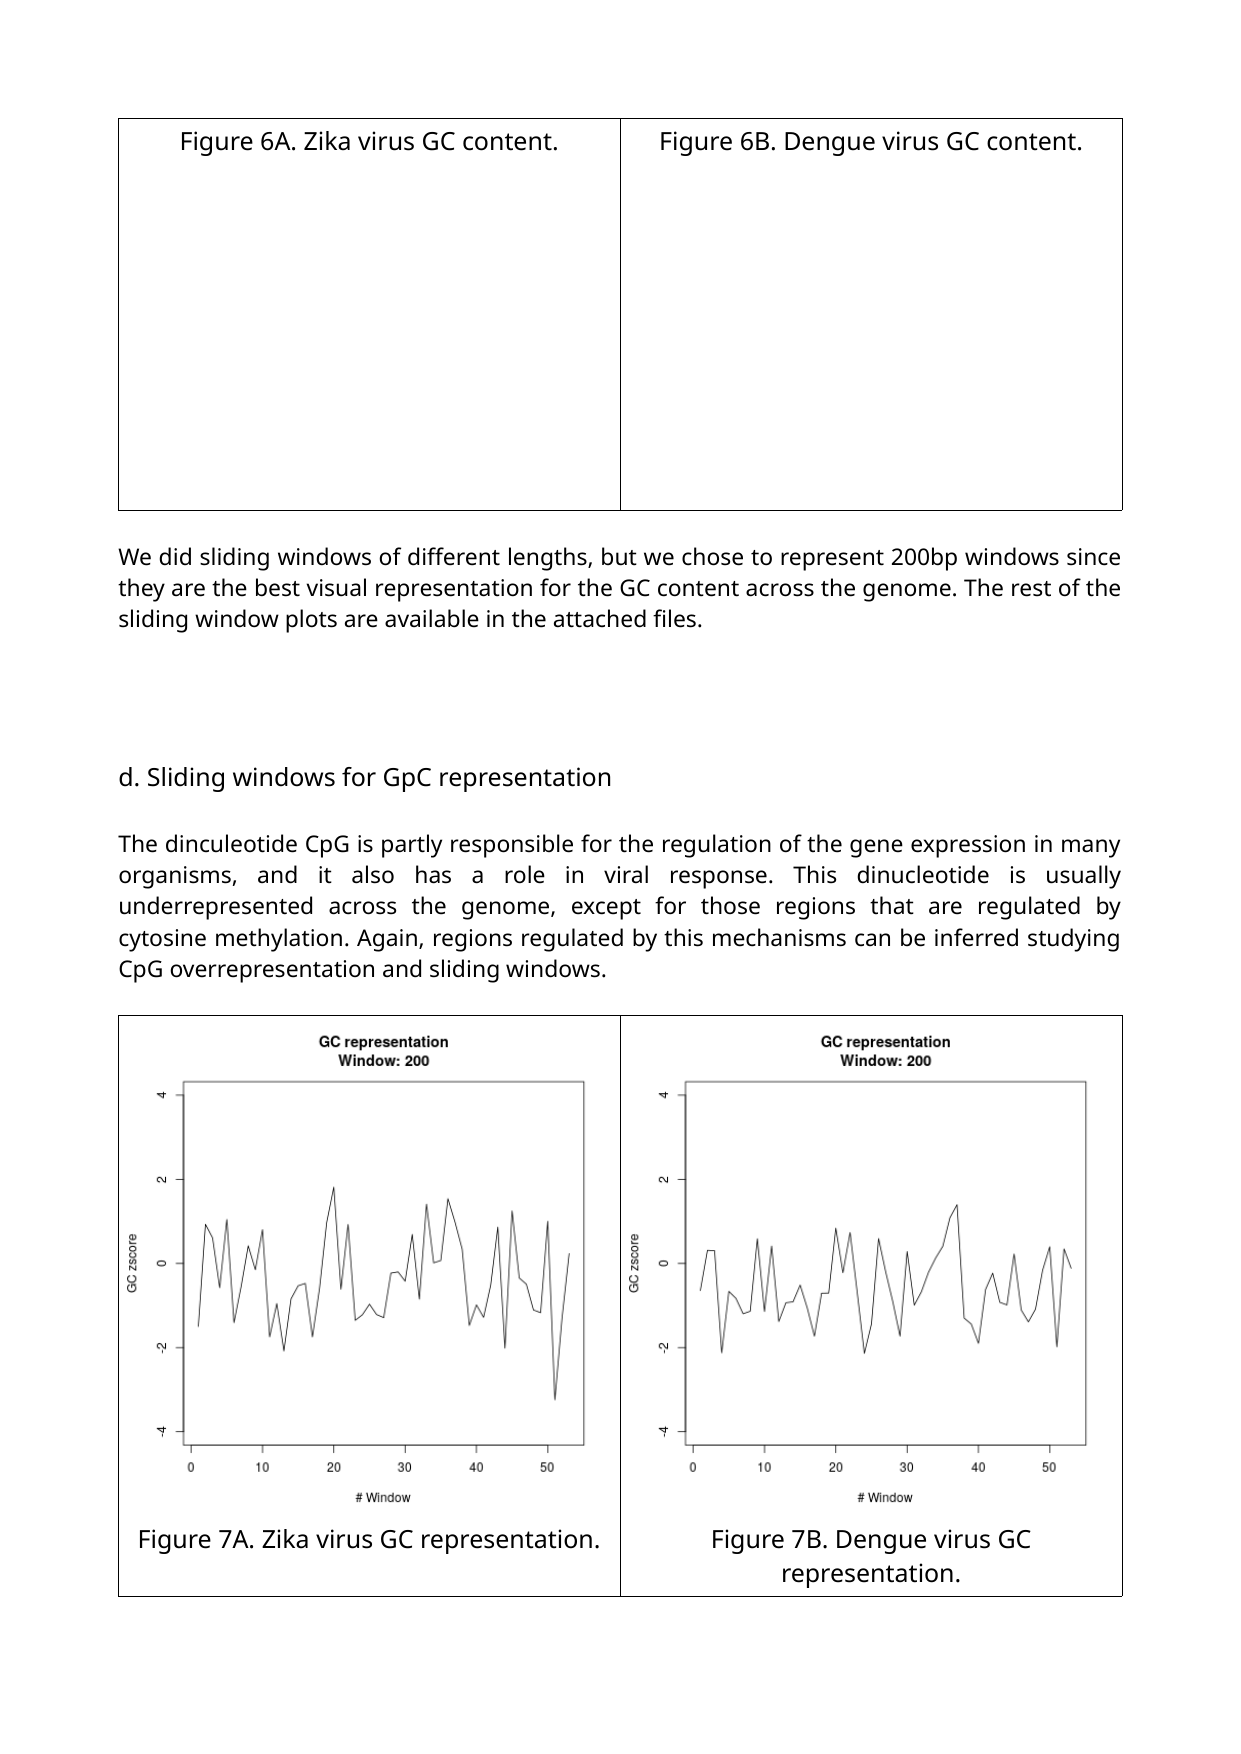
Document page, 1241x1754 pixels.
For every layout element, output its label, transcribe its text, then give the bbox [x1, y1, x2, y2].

table_header Figure 7B. Dengue virus GC representation. [621, 1016, 1122, 1596]
text d. Sliding windows for GpC representation [118, 759, 1122, 794]
picture [123, 1021, 615, 1522]
picture [625, 1021, 1117, 1522]
table_header Figure 6A. Zika virus GC content. [119, 119, 620, 509]
text We did sliding windows of different lengths, but we chose to represent 200bp windows since they are the best visual representation for the GC content across the genome. The rest of the sliding window plots are available in the attached files. [118, 541, 1122, 634]
text The dinculeotide CpG is partly responsible for the regulation of the gene expression in many organisms, and it also has a role in viral response. This dinucleotide is usually underrepresented across the genome, except for those regions that are regulated by cytosine methylation. Again, regions regulated by this mechanisms can be inferred studying CpG overrepresentation and sliding windows. [118, 828, 1122, 984]
table_header Figure 7A. Zika virus GC representation. [119, 1016, 620, 1596]
table_header Figure 6B. Dengue virus GC content. [621, 119, 1122, 509]
